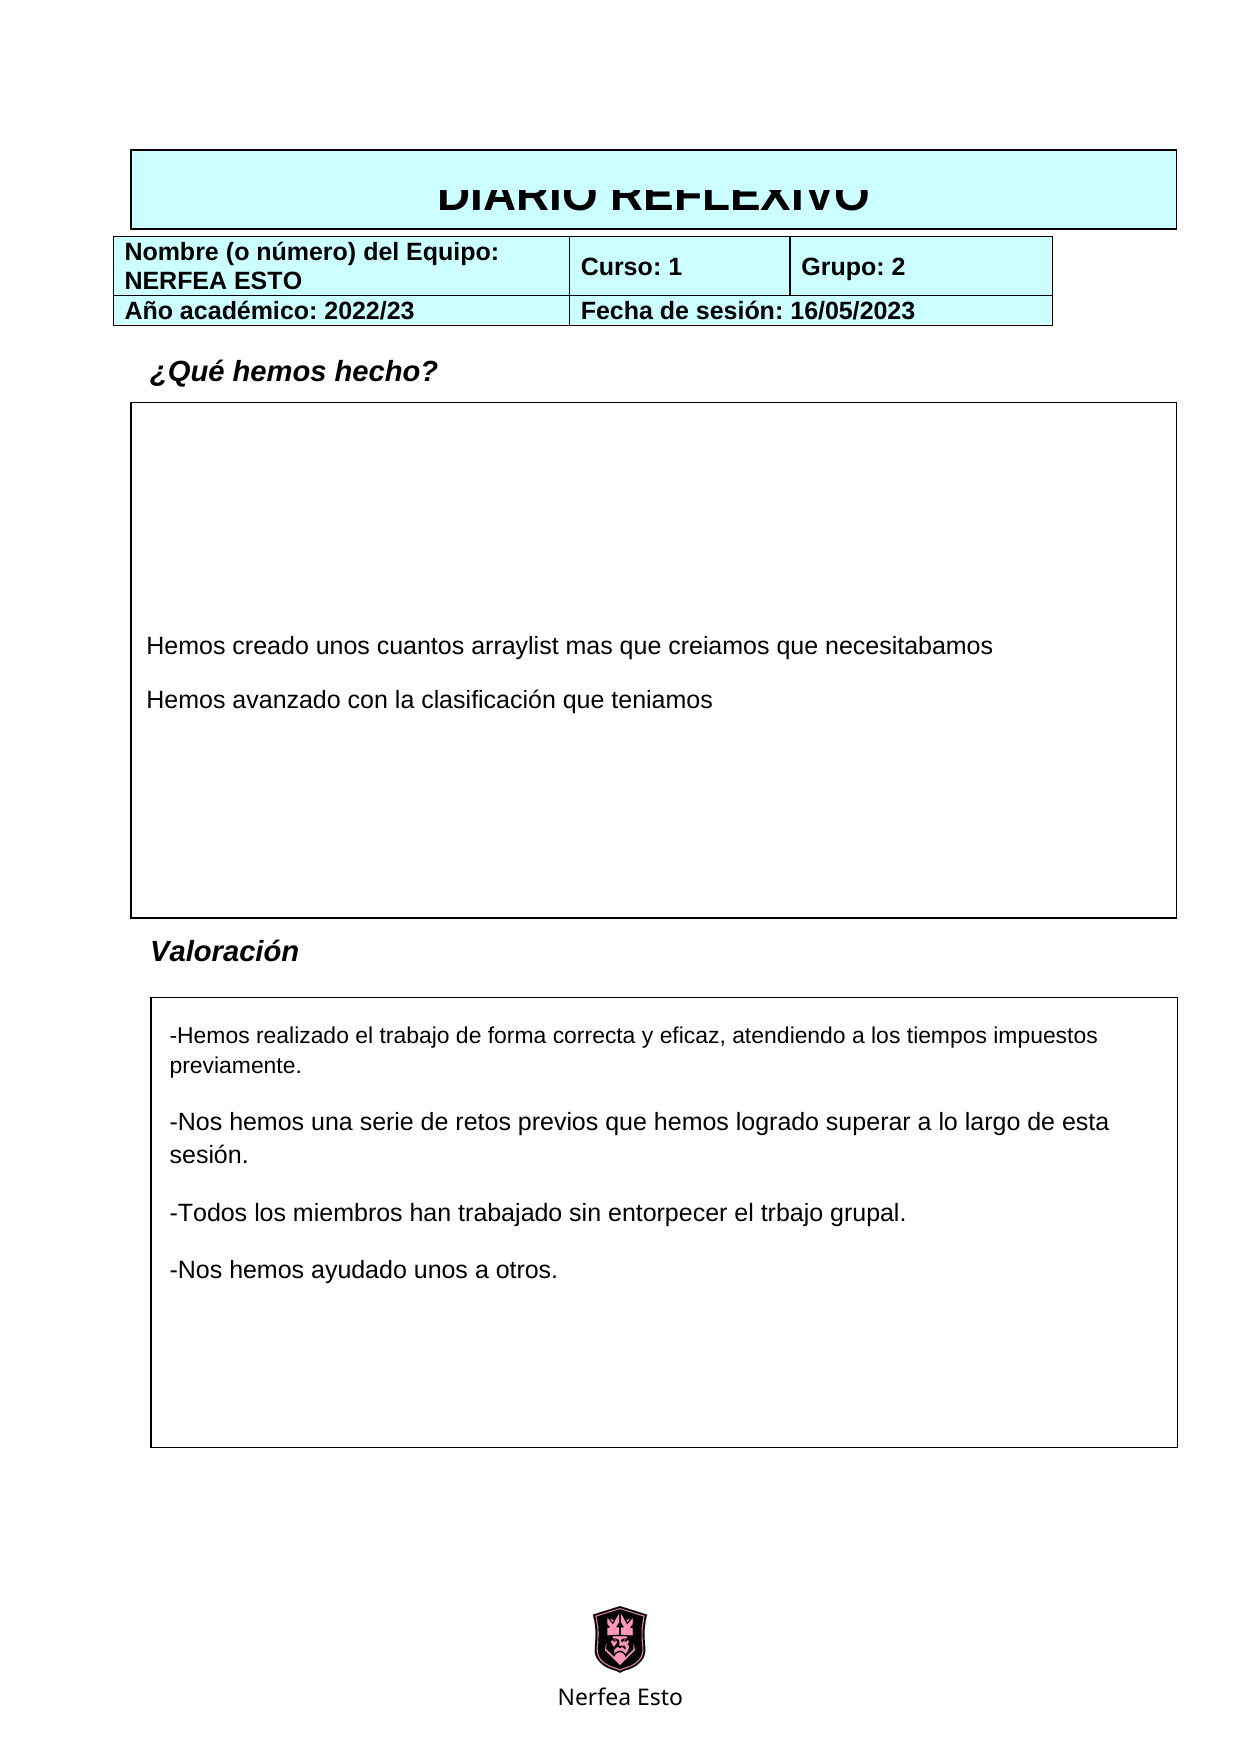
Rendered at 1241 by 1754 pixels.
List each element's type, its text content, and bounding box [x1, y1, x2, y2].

text DIARIO REFLEXIVO [146, 190, 1162, 214]
picture [551, 1601, 689, 1678]
text Hemos avanzado con la clasificación que teniamos [146, 685, 1162, 714]
table_header Nombre (o número) del Equipo: NERFEA ESTO [114, 237, 569, 295]
table_cell Año académico: 2022/23 [114, 296, 569, 324]
text ¿Qué hemos hecho? [150, 354, 1090, 388]
text Valoración [150, 934, 1090, 968]
table_cell Fecha de sesión: 16/05/2023 [570, 296, 1052, 324]
table_header Grupo: 2 [791, 237, 1052, 295]
text Hemos creado unos cuantos arraylist mas que creiamos que necesitabamos [146, 632, 1162, 660]
table_header Curso: 1 [570, 237, 789, 295]
